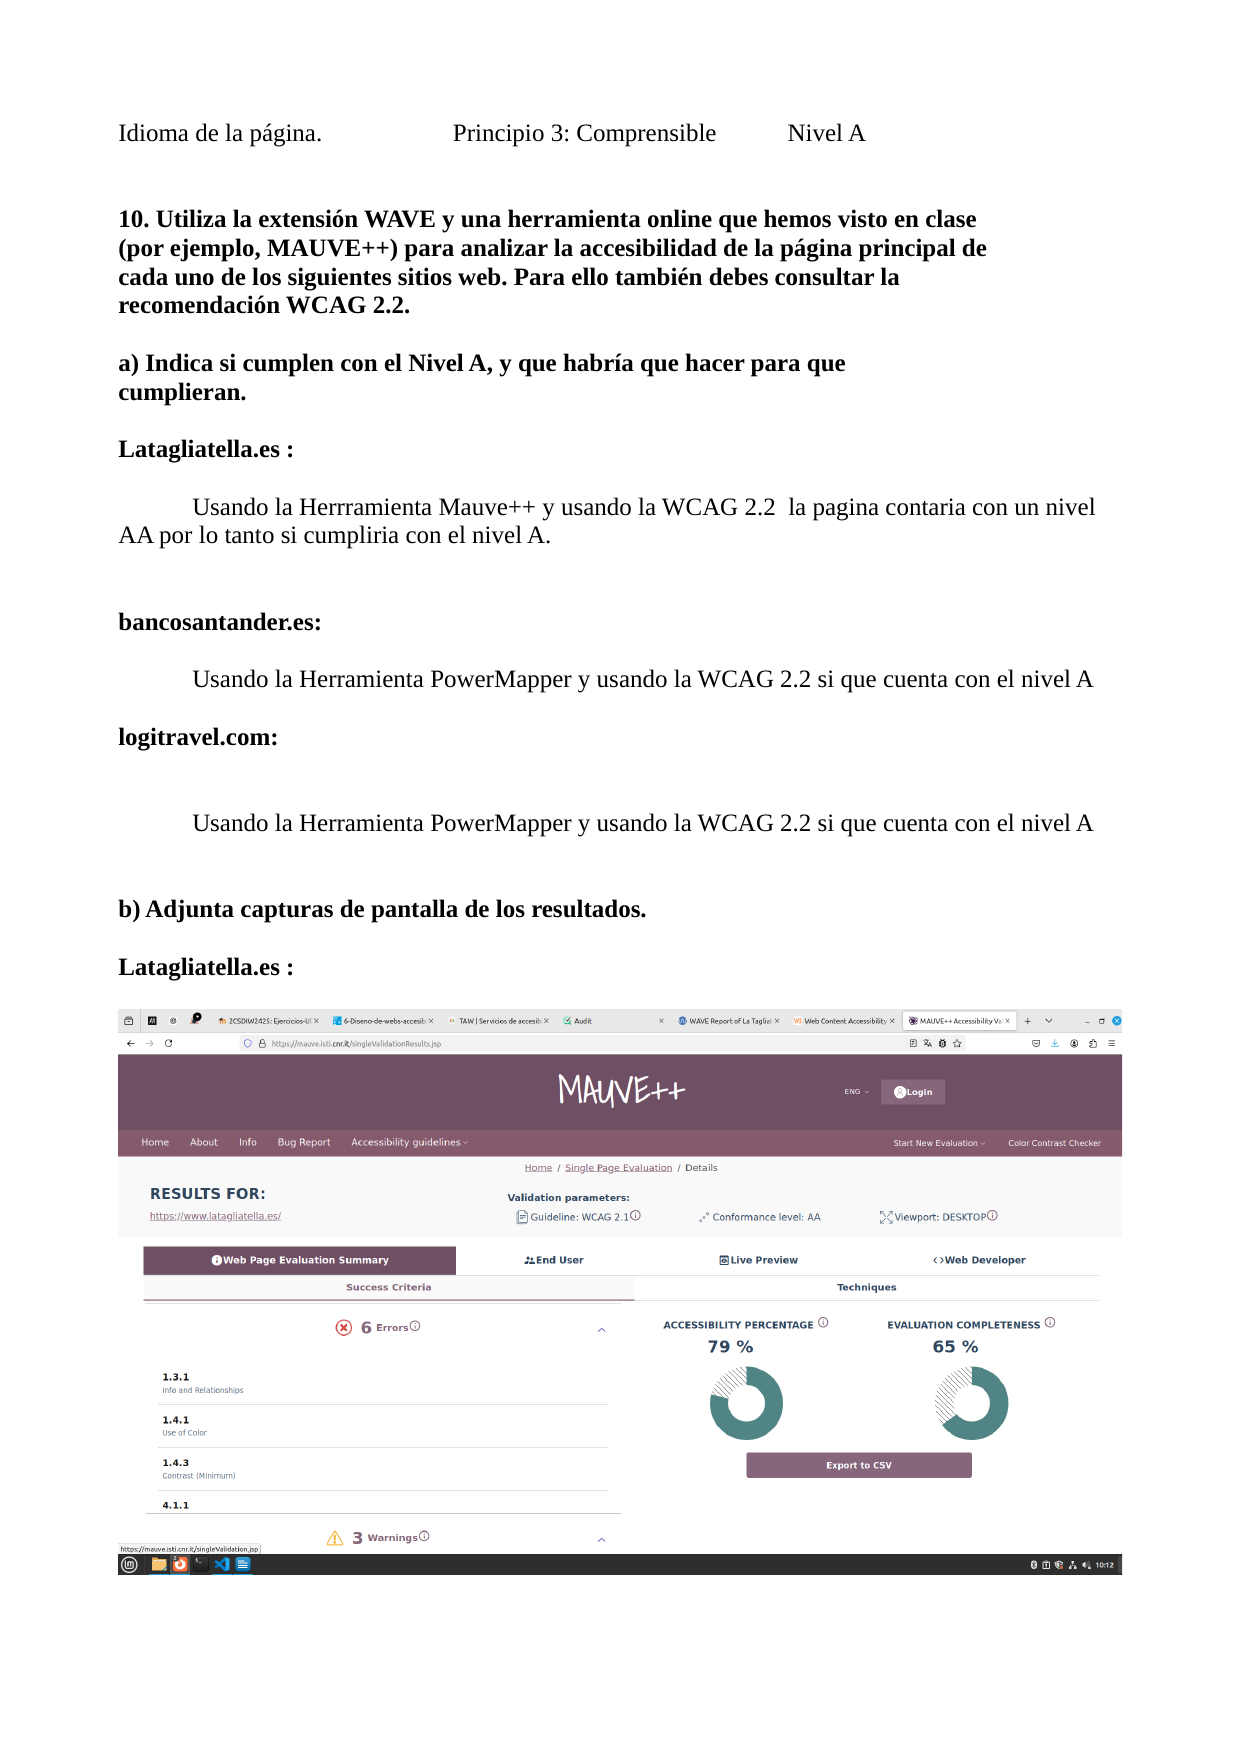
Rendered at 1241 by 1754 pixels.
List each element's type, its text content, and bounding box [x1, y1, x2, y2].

table_cell Principio 3: Comprensible [453, 118, 787, 147]
table_cell Nivel A​ [788, 118, 1122, 147]
text bancosantander.es: [118, 607, 1122, 636]
text a) Indica si cumplen con el Nivel A, y que habría que hacer para que [118, 348, 1122, 377]
text Latagliatella.es : [118, 434, 1122, 463]
text (por ejemplo, MAUVE++) para analizar la accesibilidad de la página principal de [118, 233, 1122, 262]
picture [118, 1009, 1123, 1575]
text Usando la Herrramienta Mauve++ y usando la WCAG 2.2 la pagina contaria con un nivel AA por lo tanto si cumpliria con el nivel A. [118, 492, 1122, 549]
table_cell Idioma de la página. [118, 118, 453, 147]
text Latagliatella.es : [118, 952, 1122, 981]
text logitravel.com: [118, 722, 1122, 751]
text b) Adjunta capturas de pantalla de los resultados. [118, 894, 1122, 923]
text cumplieran. [118, 377, 1122, 406]
text recomendación WCAG 2.2. [118, 291, 1122, 319]
text cada uno de los siguientes sitios web. Para ello también debes consultar la [118, 262, 1122, 291]
text 10. Utiliza la extensión WAVE y una herramienta online que hemos visto en clase [118, 204, 1122, 233]
text Usando la Herramienta PowerMapper y usando la WCAG 2.2 si que cuenta con el nivel A [118, 664, 1122, 693]
text Usando la Herramienta PowerMapper y usando la WCAG 2.2 si que cuenta con el nivel A [118, 808, 1122, 837]
